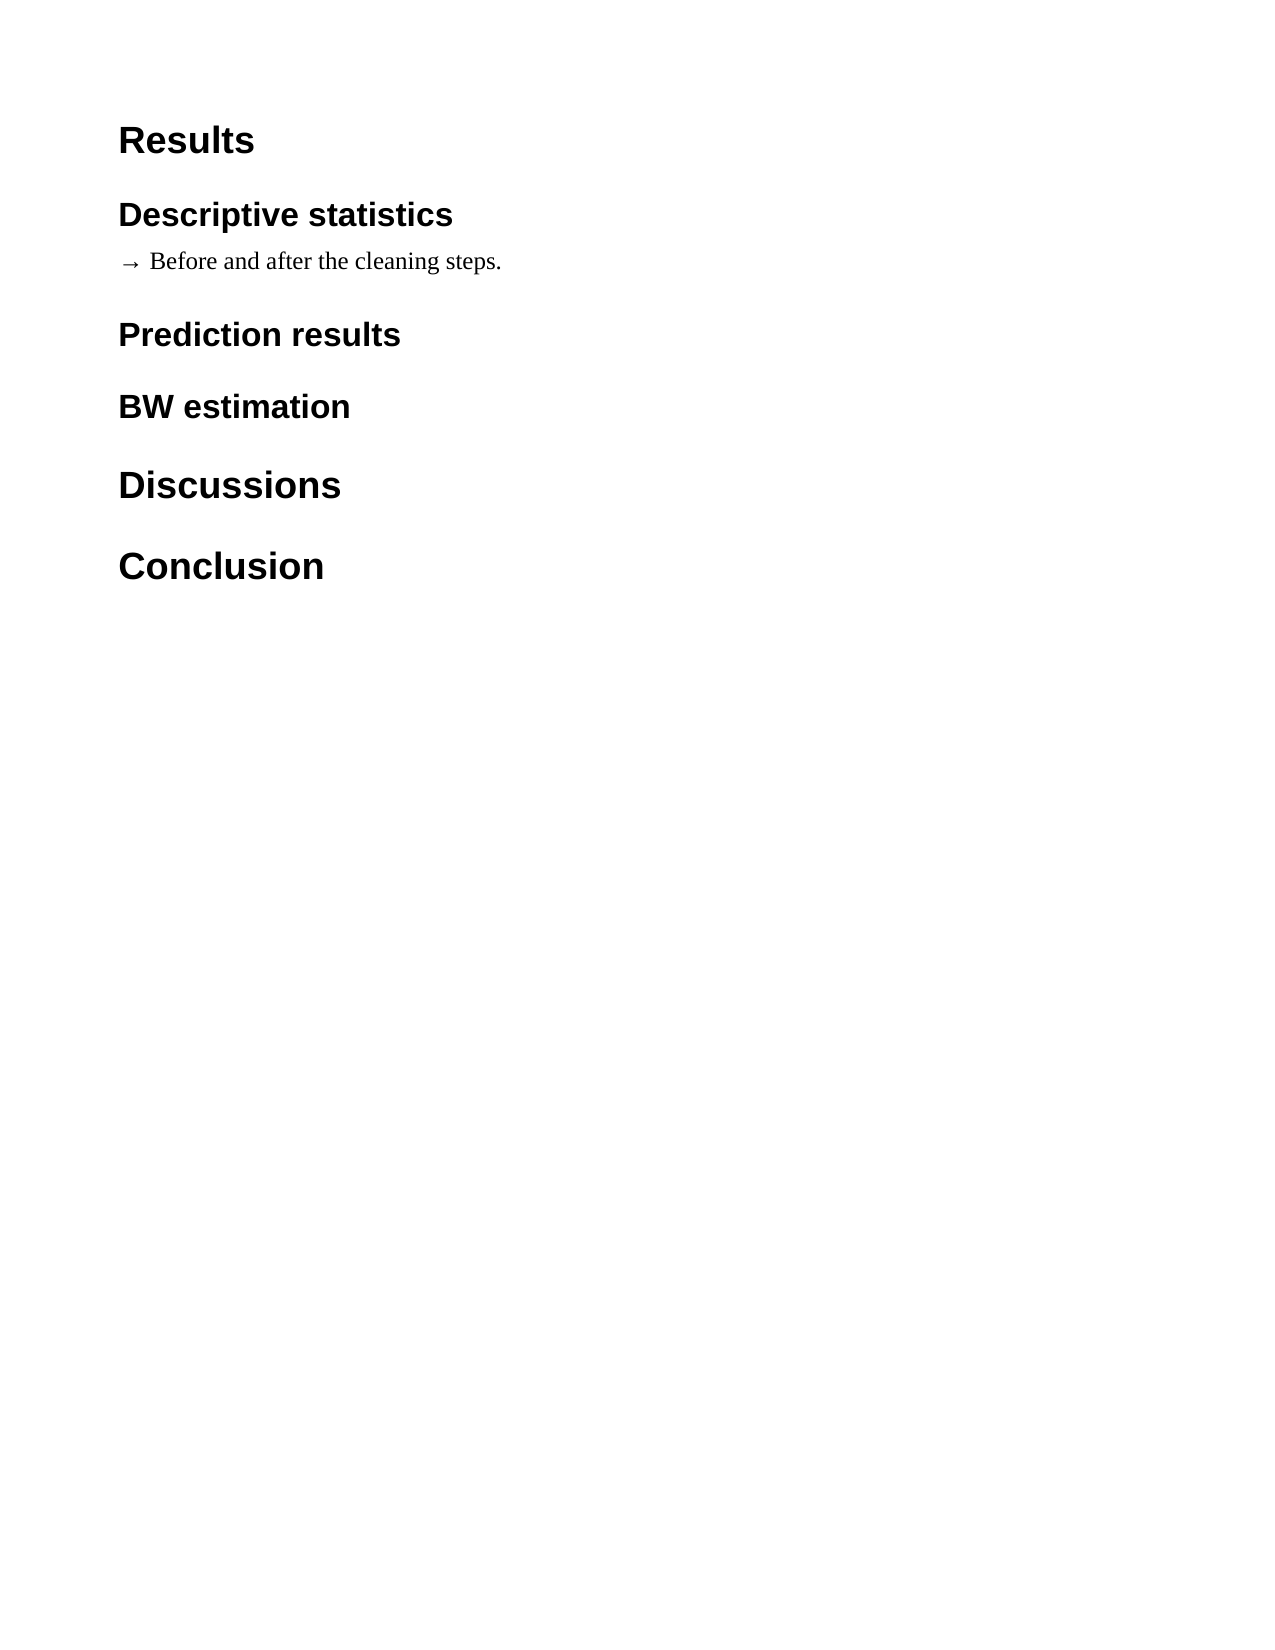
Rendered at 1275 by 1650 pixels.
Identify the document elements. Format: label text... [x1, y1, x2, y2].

subtitle Prediction results [118, 315, 1157, 353]
subtitle Discussions [118, 463, 1157, 506]
subtitle Descriptive statistics [118, 195, 1157, 234]
subtitle Results [118, 118, 1157, 162]
text → Before and after the cleaning steps. [118, 246, 1157, 275]
subtitle Conclusion [118, 544, 1157, 588]
subtitle BW estimation [118, 387, 1157, 425]
